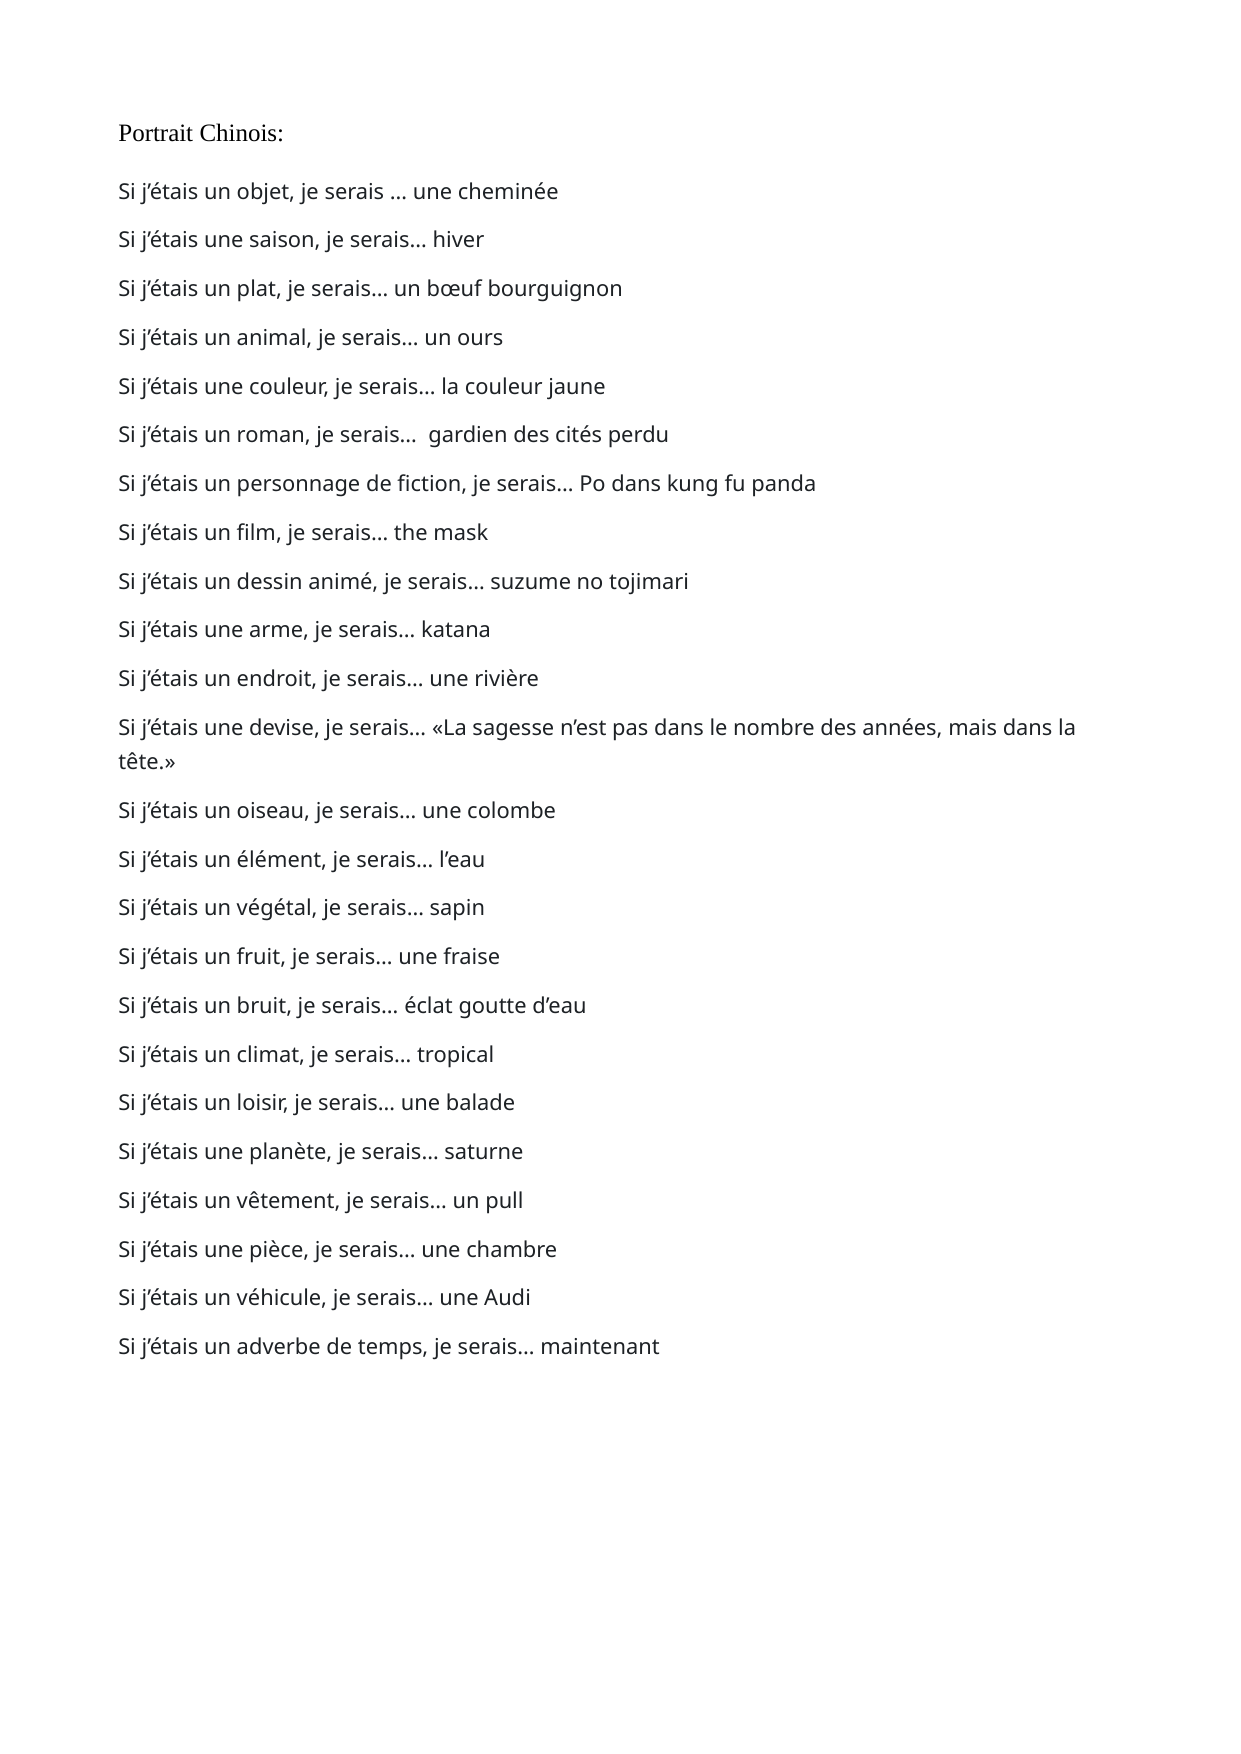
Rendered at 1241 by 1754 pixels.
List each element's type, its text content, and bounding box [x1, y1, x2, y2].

text Si j’étais un bruit, je serais… éclat goutte d’eau [118, 990, 1122, 1019]
text Si j’étais une saison, je serais… hiver [118, 224, 1122, 254]
text Si j’étais une planète, je serais… saturne [118, 1136, 1122, 1166]
text Si j’étais un dessin animé, je serais… suzume no tojimari [118, 566, 1122, 595]
text Si j’étais une pièce, je serais… une chambre [118, 1233, 1122, 1263]
text Si j’étais un végétal, je serais… sapin [118, 892, 1122, 922]
text Si j’étais un loisir, je serais… une balade [118, 1087, 1122, 1117]
text Si j’étais un climat, je serais… tropical [118, 1038, 1122, 1068]
text Si j’étais un plat, je serais… un bœuf bourguignon [118, 273, 1122, 303]
text Portrait Chinois: [118, 118, 1122, 147]
text Si j’étais un adverbe de temps, je serais… maintenant [118, 1331, 1122, 1361]
text Si j’étais un oiseau, je serais… une colombe [118, 795, 1122, 824]
text Si j’étais un vêtement, je serais… un pull [118, 1185, 1122, 1214]
text Si j’étais un véhicule, je serais… une Audi [118, 1282, 1122, 1312]
text Si j’étais une arme, je serais… katana [118, 614, 1122, 644]
text Si j’étais un élément, je serais… l’eau [118, 843, 1122, 873]
text Si j’étais un objet, je serais … une cheminée [118, 176, 1122, 205]
text Si j’étais un endroit, je serais… une rivière [118, 663, 1122, 693]
text Si j’étais un personnage de fiction, je serais… Po dans kung fu panda [118, 468, 1122, 498]
text Si j’étais une couleur, je serais… la couleur jaune [118, 371, 1122, 400]
text Si j’étais un fruit, je serais… une fraise [118, 941, 1122, 971]
text Si j’étais un film, je serais… the mask [118, 517, 1122, 547]
text Si j’étais une devise, je serais… «La sagesse n’est pas dans le nombre des années, mais dans la tête.» [118, 712, 1122, 776]
text Si j’étais un roman, je serais… gardien des cités perdu [118, 419, 1122, 449]
text Si j’étais un animal, je serais… un ours [118, 322, 1122, 352]
